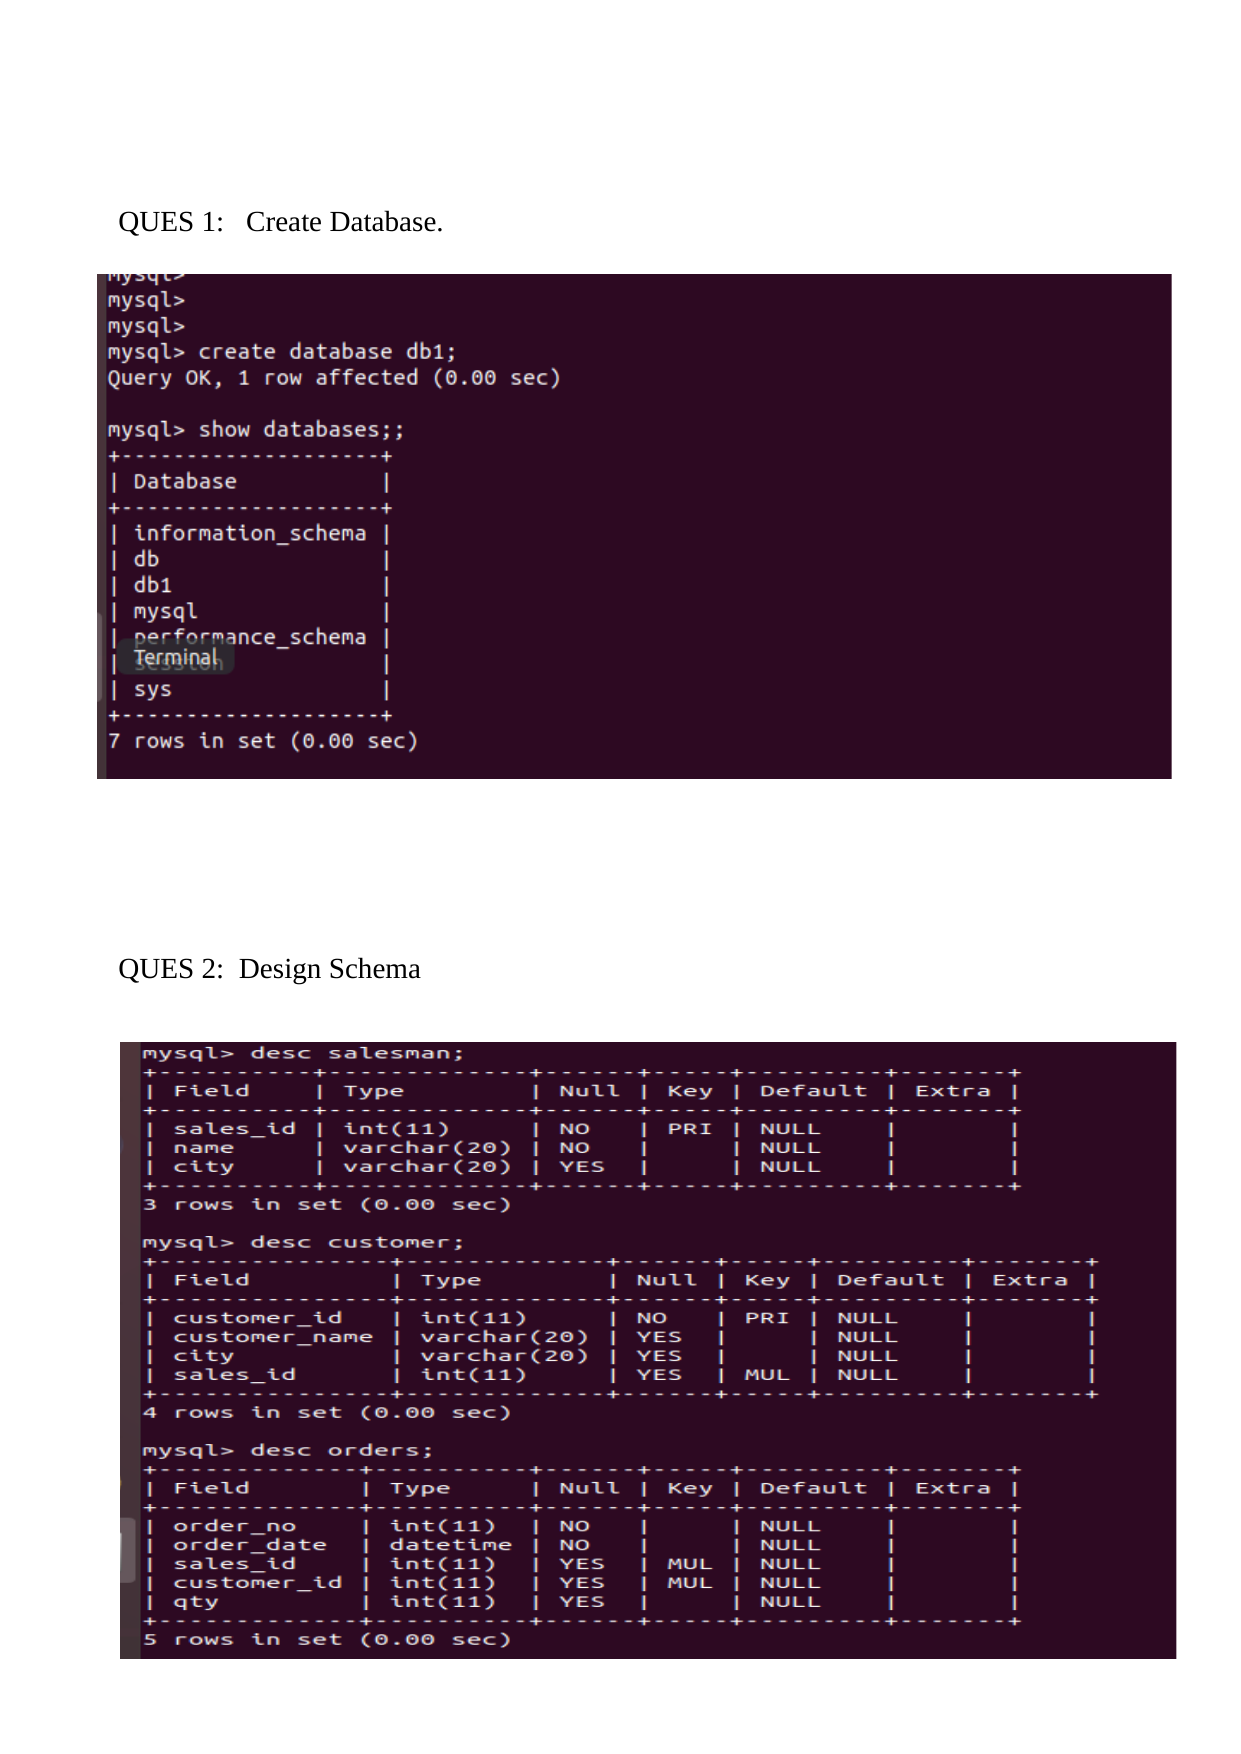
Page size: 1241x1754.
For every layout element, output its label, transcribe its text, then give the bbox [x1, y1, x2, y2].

picture [97, 274, 695, 779]
text QUES 2: Design Schema [118, 951, 1122, 984]
picture [120, 1042, 363, 1659]
text QUES 1: Create Database. [118, 204, 1122, 238]
